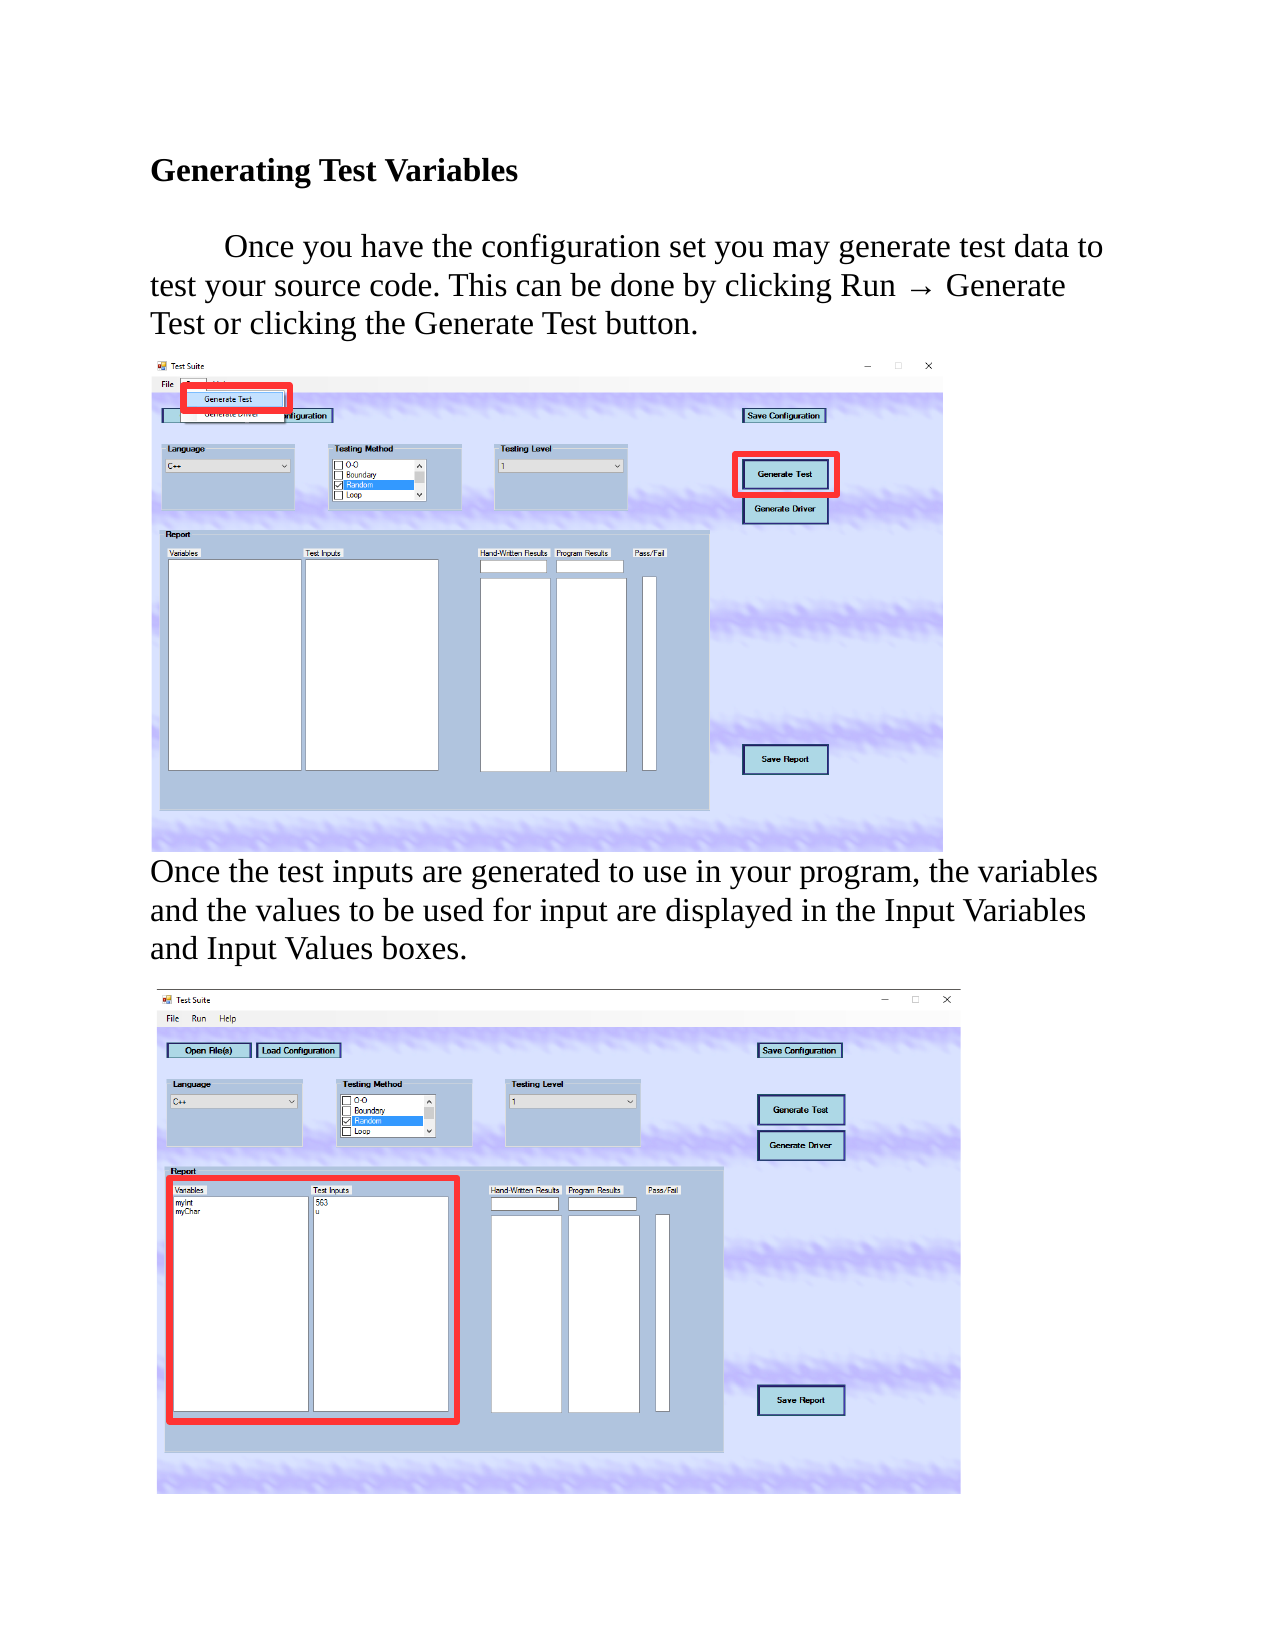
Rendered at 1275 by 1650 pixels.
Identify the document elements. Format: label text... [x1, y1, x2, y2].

picture [151, 356, 943, 852]
text Once the test inputs are generated to use in your program, the variables and the values to be used for input are displayed in the Input Variables and Input Values boxes. [150, 342, 1125, 967]
text Once you have the configuration set you may generate test data to test your source code. This can be done by clicking Run → Generate Test or clicking the Generate Test button. [150, 227, 1125, 342]
picture [156, 989, 961, 1494]
text Generating Test Variables [150, 150, 1125, 188]
